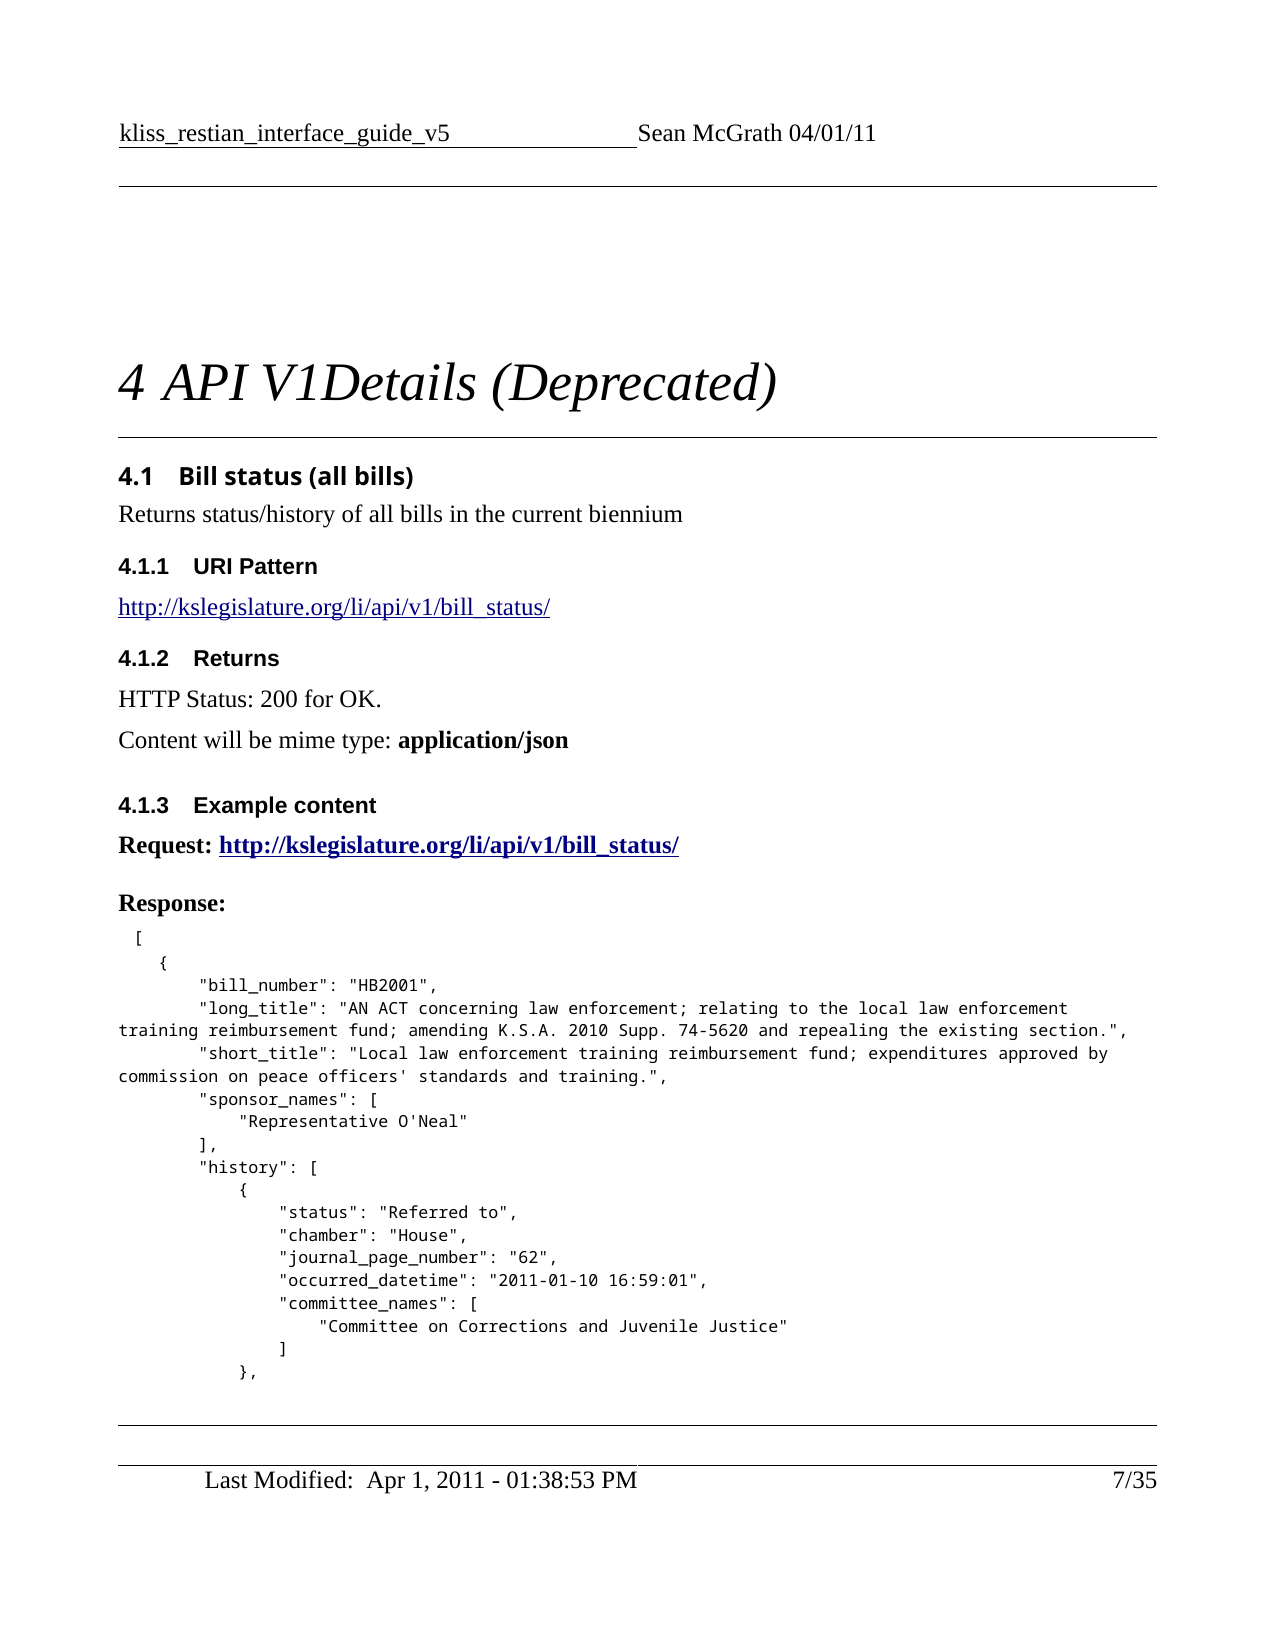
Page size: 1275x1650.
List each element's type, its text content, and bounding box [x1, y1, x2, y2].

text "long_title": "AN ACT concerning law enforcement; relating to the local law enforcement training reimbursement fund; amending K.S.A. 2010 Supp. 74-5620 and repealing the existing section.", [118, 996, 1157, 1042]
text "chamber": "House", [118, 1223, 1157, 1246]
subtitle Bill status (all bills) [118, 438, 1157, 493]
text "short_title": "Local law enforcement training reimbursement fund; expenditures approved by commission on peace officers' standards and training.", [118, 1042, 1157, 1087]
text "journal_page_number": "62", [118, 1246, 1157, 1269]
text "Committee on Corrections and Juvenile Justice" [118, 1314, 1157, 1337]
text "history": [ [118, 1155, 1157, 1178]
text http://kslegislature.org/li/api/v1/bill_status/ [118, 592, 1157, 620]
text Content will be mime type: application/json [118, 725, 1157, 754]
text "committee_names": [ [118, 1291, 1157, 1314]
text ], [118, 1132, 1157, 1155]
text "occurred_datetime": "2011-01-10 16:59:01", [118, 1269, 1157, 1291]
text "Representative O'Neal" [118, 1110, 1157, 1132]
text }, [118, 1359, 1157, 1382]
subtitle Example content [118, 792, 1157, 818]
text "sponsor_names": [ [118, 1087, 1157, 1110]
text "bill_number": "HB2001", [118, 973, 1157, 996]
text { [118, 951, 1157, 973]
text HTTP Status: 200 for OK. [118, 684, 1157, 713]
text ] [118, 1337, 1157, 1359]
subtitle URI Pattern [118, 553, 1157, 579]
text "status": "Referred to", [118, 1201, 1157, 1223]
text Response: [118, 888, 1157, 917]
text [ [118, 917, 1157, 951]
text { [118, 1178, 1157, 1201]
subtitle API V1Details (Deprecated) [118, 349, 1157, 412]
text Returns status/history of all bills in the current biennium [118, 499, 1157, 528]
text Request: http://kslegislature.org/li/api/v1/bill_status/ [118, 831, 1157, 859]
subtitle Returns [118, 645, 1157, 672]
